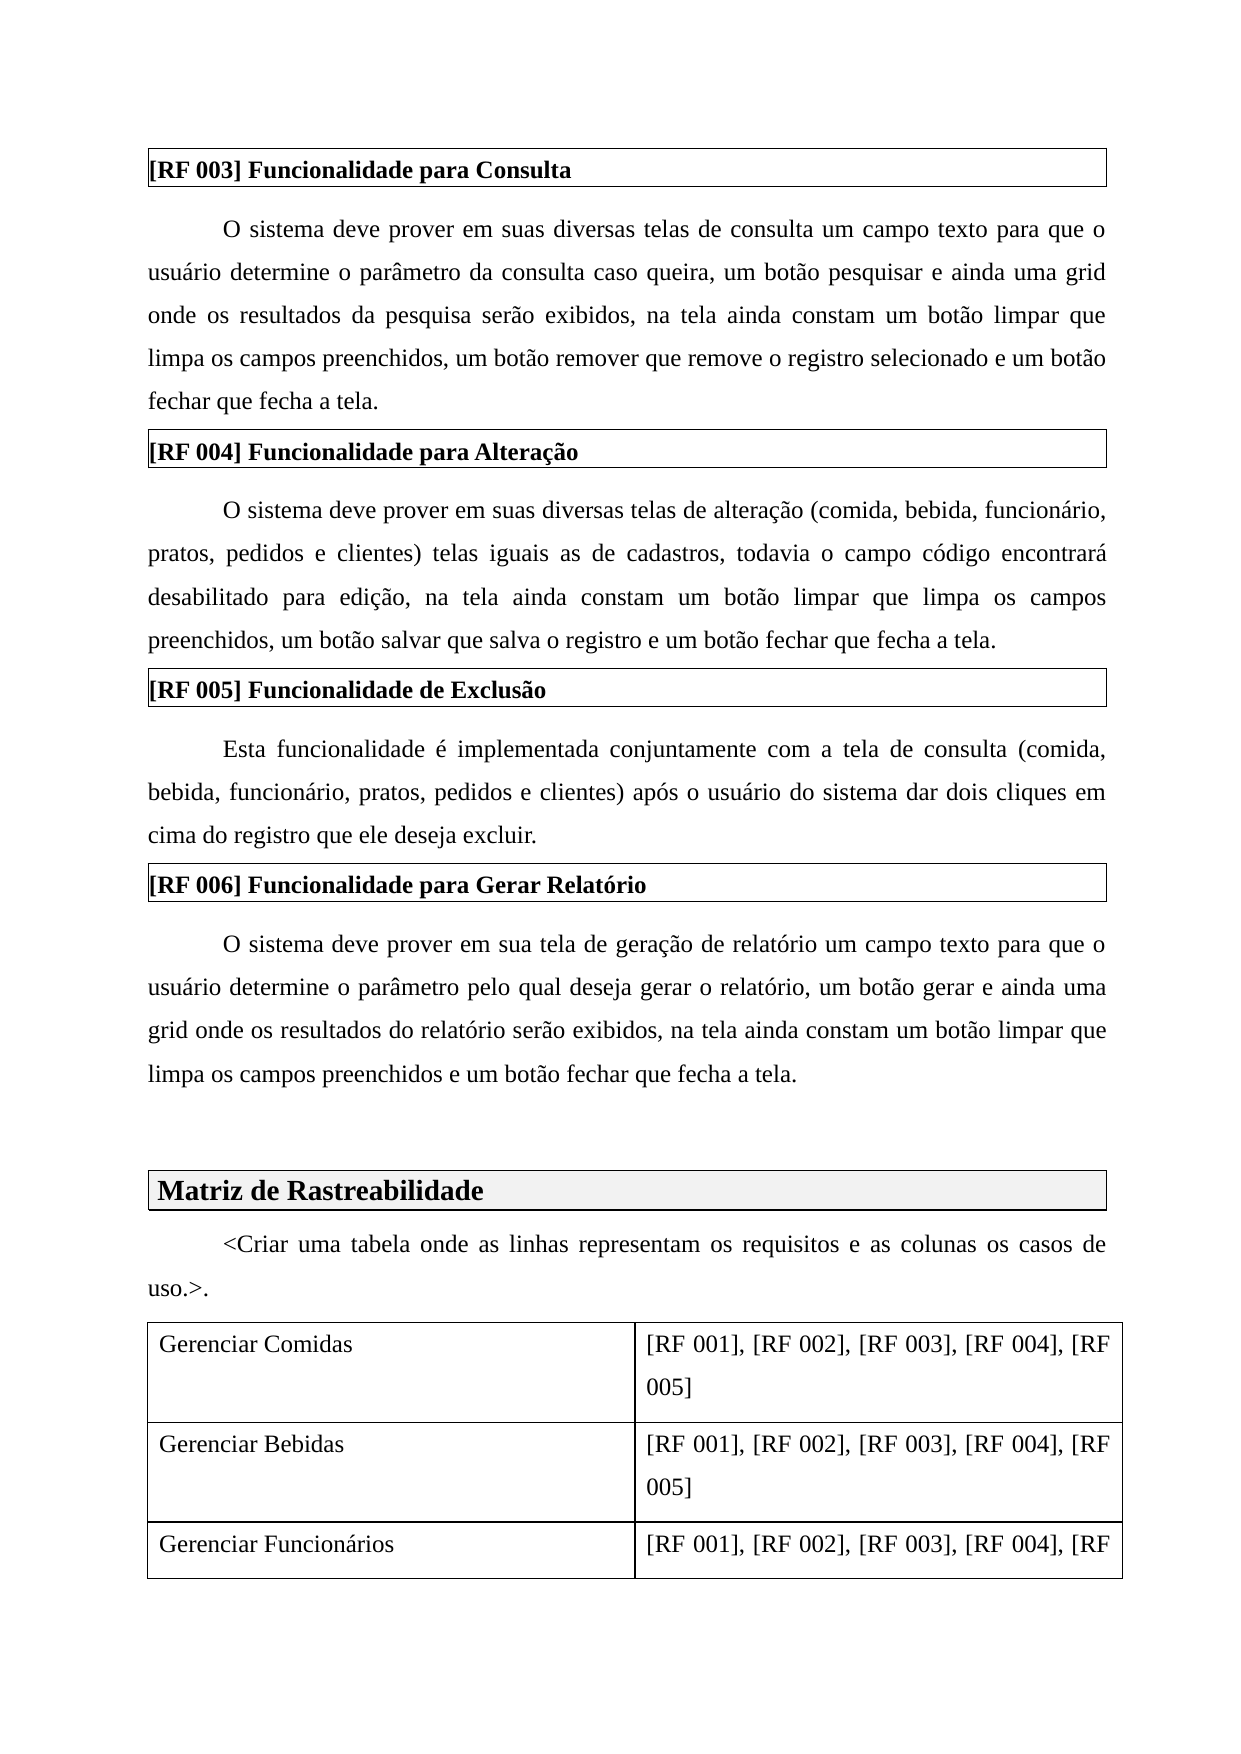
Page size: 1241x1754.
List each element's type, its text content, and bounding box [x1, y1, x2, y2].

table_cell [RF 001], [RF 002], [RF 003], [RF 004], [RF 005] [636, 1423, 1122, 1521]
text [RF 005] Funcionalidade de Exclusão [149, 669, 1106, 706]
table_cell Gerenciar Bebidas [148, 1423, 634, 1521]
text O sistema deve prover em sua tela de geração de relatório um campo texto para que o usuário determine o parâmetro pelo qual deseja gerar o relatório, um botão gerar e ainda uma grid onde os resultados do relatório serão exibidos, na tela ainda constam um botão limpar que limpa os campos preenchidos e um botão fechar que fecha a tela. [148, 929, 1107, 1087]
text [RF 004] Funcionalidade para Alteração [149, 430, 1106, 467]
text Esta funcionalidade é implementada conjuntamente com a tela de consulta (comida, bebida, funcionário, pratos, pedidos e clientes) após o usuário do sistema dar dois cliques em cima do registro que ele deseja excluir. [148, 734, 1107, 849]
table_header Gerenciar Comidas [148, 1323, 634, 1422]
table_cell [RF 001], [RF 002], [RF 003], [RF 004], [RF [636, 1523, 1122, 1578]
text O sistema deve prover em suas diversas telas de consulta um campo texto para que o usuário determine o parâmetro da consulta caso queira, um botão pesquisar e ainda uma grid onde os resultados da pesquisa serão exibidos, na tela ainda constam um botão limpar que limpa os campos preenchidos, um botão remover que remove o registro selecionado e um botão fechar que fecha a tela. [148, 214, 1107, 415]
text [RF 003] Funcionalidade para Consulta [149, 149, 1106, 186]
table_header [RF 001], [RF 002], [RF 003], [RF 004], [RF 005] [636, 1323, 1122, 1422]
text <Criar uma tabela onde as linhas representam os requisitos e as colunas os casos de uso.>. [148, 1229, 1107, 1301]
table_cell Gerenciar Funcionários [148, 1523, 634, 1578]
text [RF 006] Funcionalidade para Gerar Relatório [149, 864, 1106, 901]
text O sistema deve prover em suas diversas telas de alteração (comida, bebida, funcionário, pratos, pedidos e clientes) telas iguais as de cadastros, todavia o campo código encontrará desabilitado para edição, na tela ainda constam um botão limpar que limpa os campos preenchidos, um botão salvar que salva o registro e um botão fechar que fecha a tela. [148, 495, 1107, 653]
subtitle Matriz de Rastreabilidade [149, 1171, 1106, 1209]
